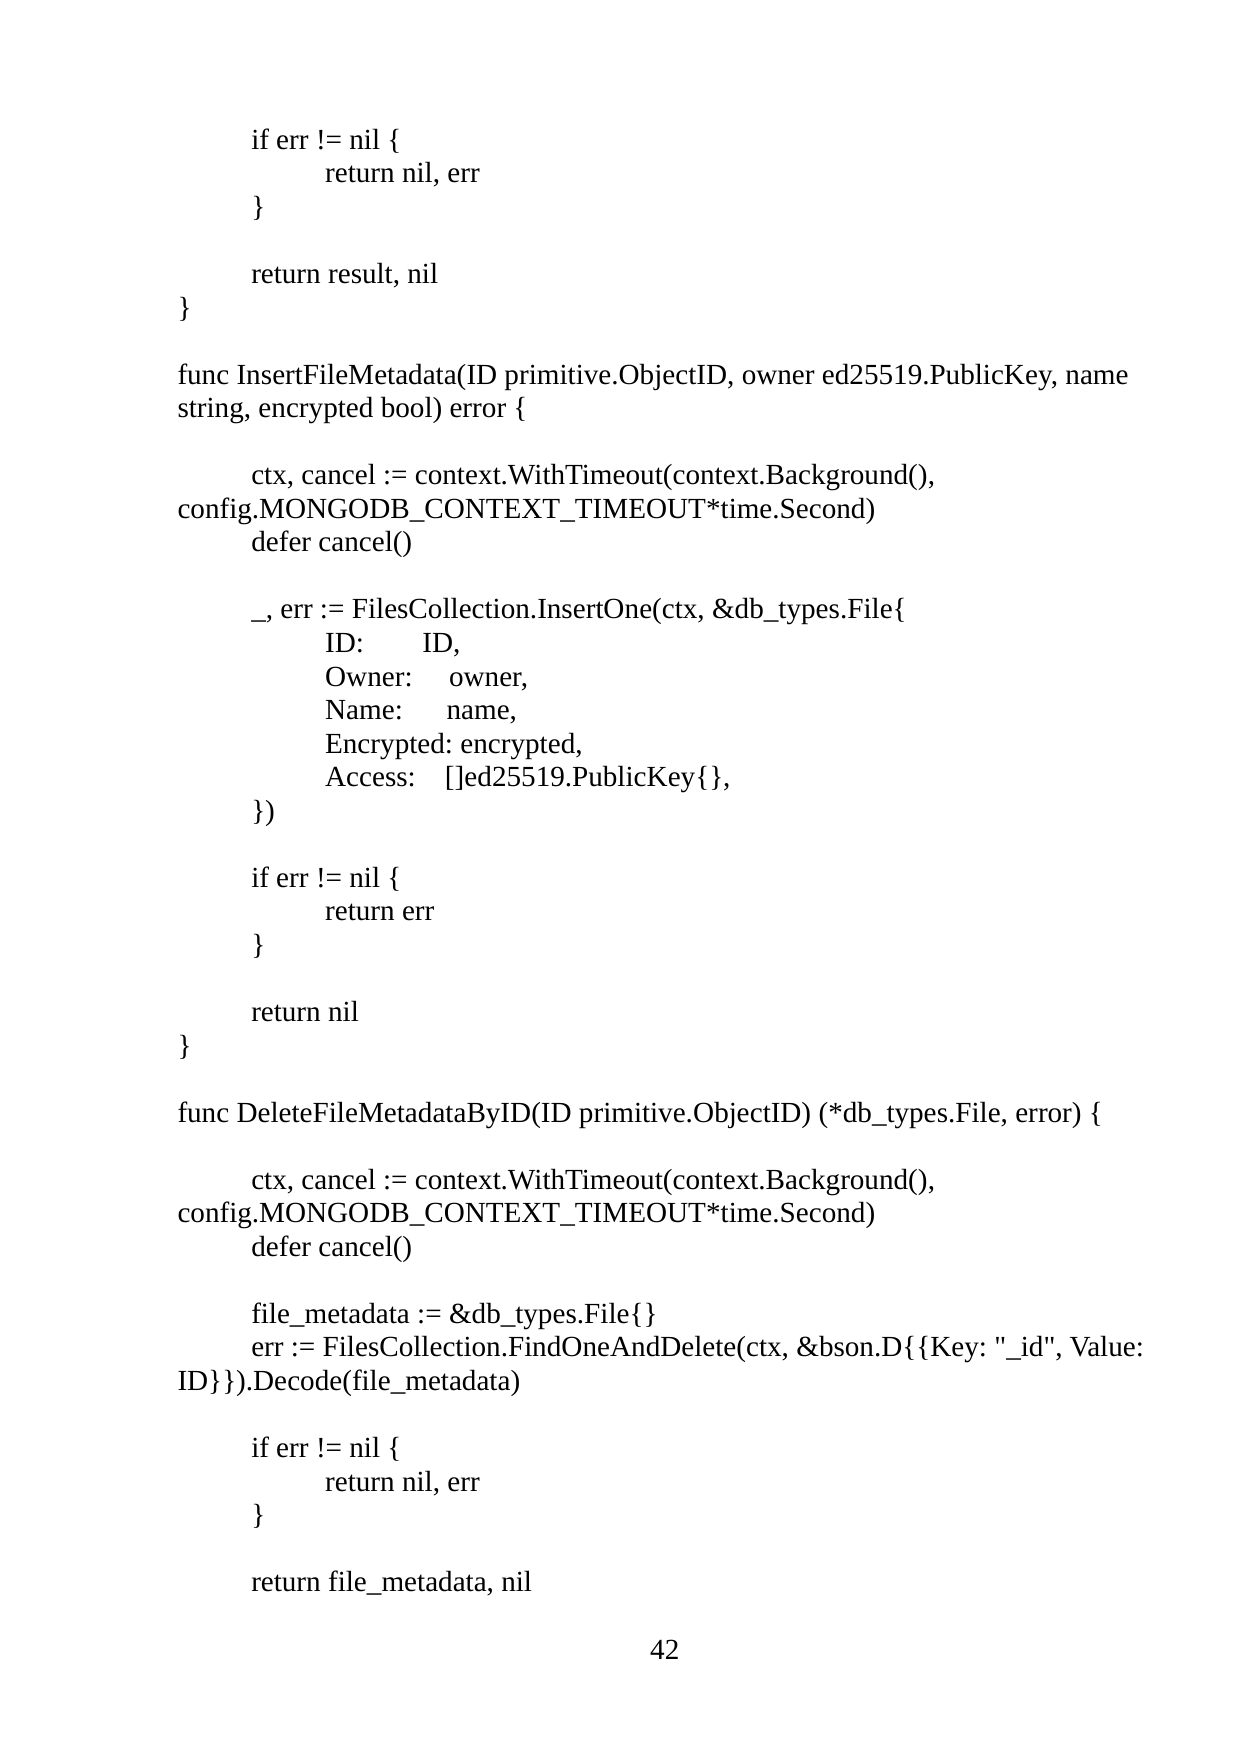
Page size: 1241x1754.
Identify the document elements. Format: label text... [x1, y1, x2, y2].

text _, err := FilesCollection.InsertOne(ctx, &db_types.File{ [177, 592, 1152, 625]
text return file_metadata, nil [177, 1564, 1152, 1598]
text } [177, 927, 1152, 961]
text func InsertFileMetadata(ID primitive.ObjectID, owner ed25519.PublicKey, name string, encrypted bool) error { [177, 357, 1152, 424]
text file_metadata := &db_types.File{} [177, 1296, 1152, 1329]
text Access: []ed25519.PublicKey{}, [177, 759, 1152, 793]
text Owner: owner, [177, 659, 1152, 692]
text if err != nil { [177, 1430, 1152, 1464]
text return result, nil [177, 256, 1152, 290]
text } [177, 1028, 1152, 1061]
text defer cancel() [177, 1229, 1152, 1262]
text ctx, cancel := context.WithTimeout(context.Background(), config.MONGODB_CONTEXT_TIMEOUT*time.Second) [177, 1162, 1152, 1229]
text return nil, err [177, 1464, 1152, 1497]
text func DeleteFileMetadataByID(ID primitive.ObjectID) (*db_types.File, error) { [177, 1095, 1152, 1128]
text defer cancel() [177, 524, 1152, 558]
text err := FilesCollection.FindOneAndDelete(ctx, &bson.D{{Key: "_id", Value: ID}}).Decode(file_metadata) [177, 1329, 1152, 1397]
text return err [177, 893, 1152, 927]
text return nil [177, 994, 1152, 1028]
text } [177, 189, 1152, 223]
text if err != nil { [177, 860, 1152, 893]
text ID: ID, [177, 625, 1152, 659]
text }) [177, 793, 1152, 826]
text Encrypted: encrypted, [177, 726, 1152, 759]
text ctx, cancel := context.WithTimeout(context.Background(), config.MONGODB_CONTEXT_TIMEOUT*time.Second) [177, 457, 1152, 524]
text if err != nil { [177, 122, 1152, 156]
text } [177, 290, 1152, 323]
text Name: name, [177, 692, 1152, 726]
text return nil, err [177, 156, 1152, 189]
text } [177, 1497, 1152, 1531]
